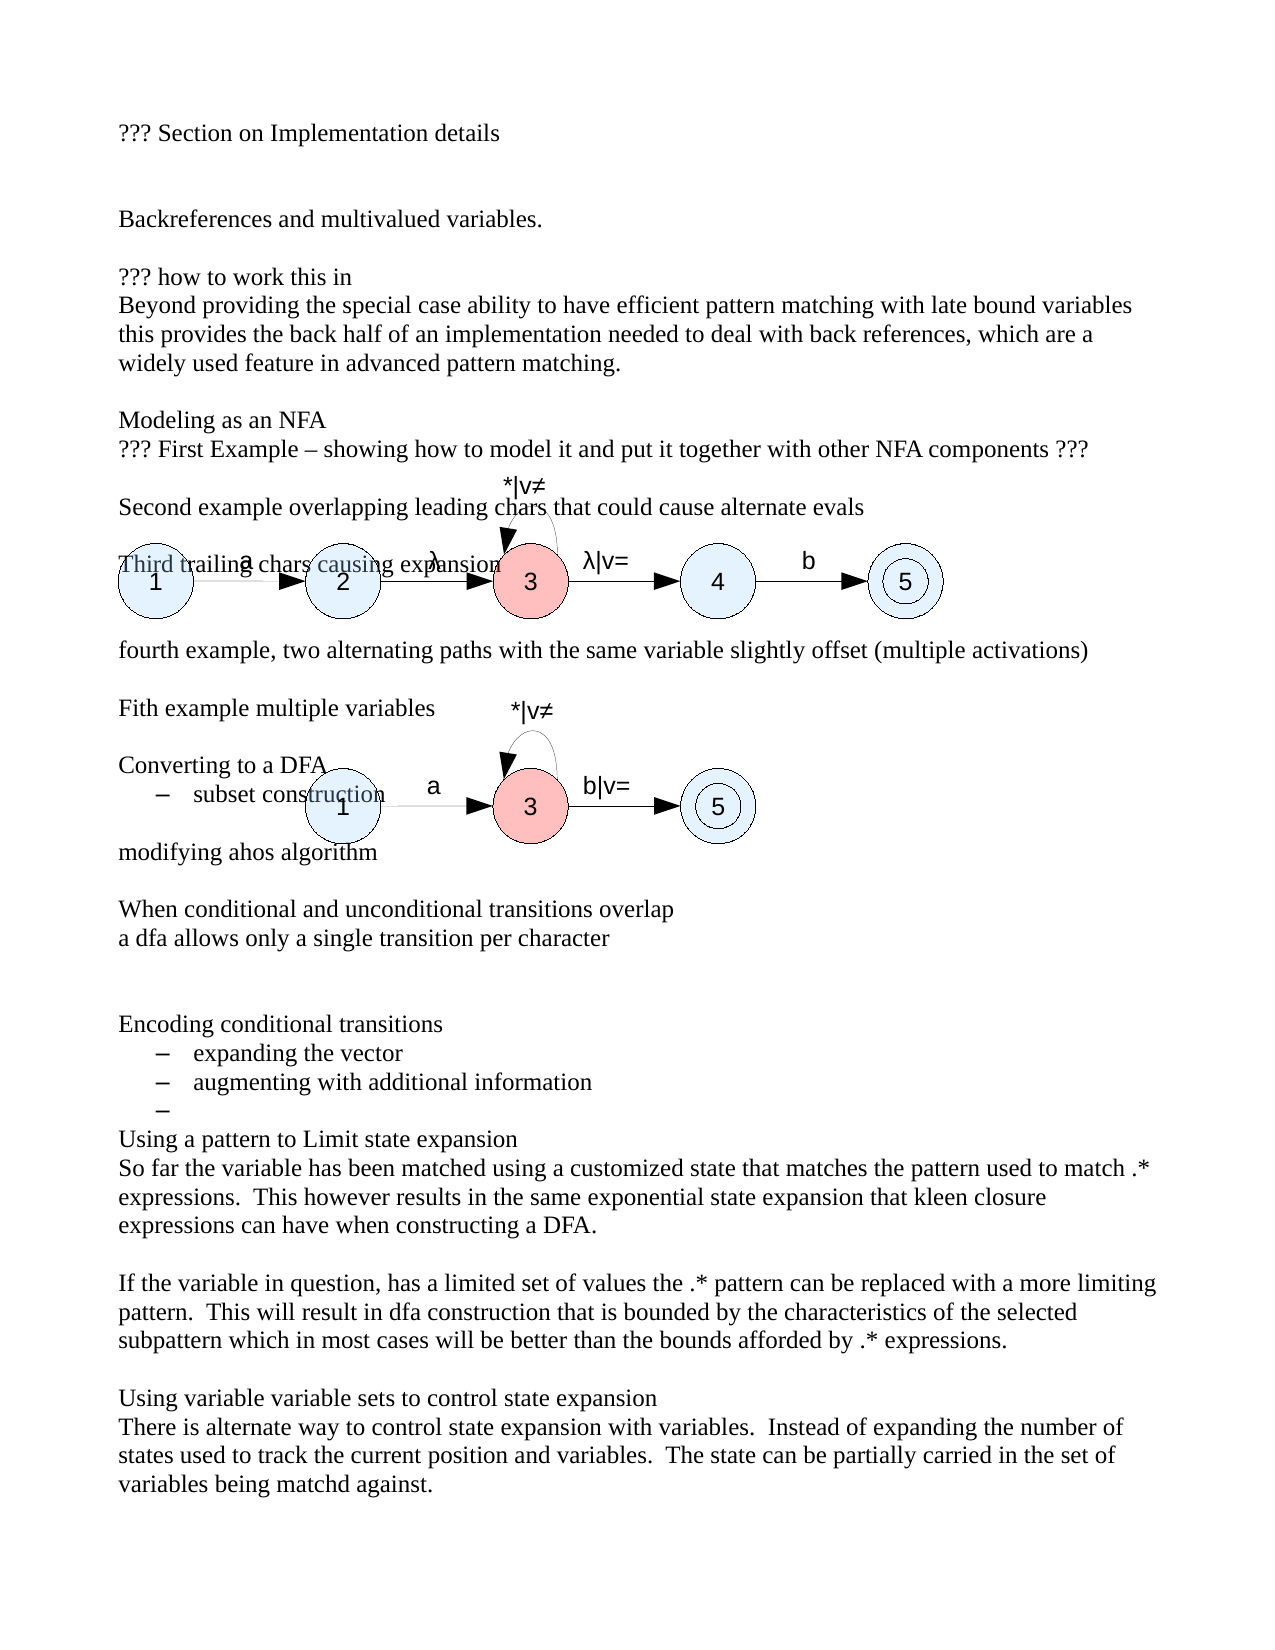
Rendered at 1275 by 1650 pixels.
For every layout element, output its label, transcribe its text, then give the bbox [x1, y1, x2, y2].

text ??? First Example – showing how to model it and put it together with other NFA components ??? [118, 434, 1157, 463]
text Using a pattern to Limit state expansion [118, 1124, 1157, 1153]
text Second example overlapping leading chars that could cause alternate evals [118, 492, 1157, 521]
text Third trailing chars causing expansion [927, 549, 1157, 578]
list subset construction [558, 779, 691, 806]
text Encoding conditional transitions [118, 1009, 1157, 1038]
text Third trailing chars causing expansion [740, 549, 884, 578]
text Converting to a DFA [118, 751, 503, 779]
text modifying ahos algorithm [118, 837, 1157, 866]
text Backreferences and multivalued variables. [118, 204, 1157, 233]
list subset construction [746, 779, 1157, 808]
list subset construction [371, 779, 503, 806]
text ??? how to work this in [118, 262, 1157, 291]
list expanding the vector [156, 1038, 1157, 1067]
list subset construction [156, 779, 316, 808]
text [507, 751, 557, 778]
text ??? Section on Implementation details [118, 118, 1157, 147]
text If the variable in question, has a limited set of values the .* pattern can be replaced with a more limiting pattern. This will result in dfa construction that is bounded by the characteristics of the selected subpattern which in most cases will be better than the bounds afforded by .* expressions. [118, 1268, 1157, 1354]
text Using variable variable sets to control state expansion [118, 1383, 1157, 1412]
text Beyond providing the special case ability to have efficient pattern matching with late bound variables this provides the back half of an implementation needed to deal with back references, which are a widely used feature in advanced pattern matching. [118, 291, 1157, 377]
text So far the variable has been matched using a customized state that matches the pattern used to match .* expressions. This however results in the same exponential state expansion that kleen closure expressions can have when constructing a DFA. [118, 1153, 1157, 1239]
text Third trailing chars causing expansion [178, 549, 322, 578]
text When conditional and unconditional transitions overlap [118, 894, 1157, 923]
text fourth example, two alternating paths with the same variable slightly offset (multiple activations) [118, 636, 1157, 664]
text Fith example multiple variables [118, 693, 1157, 722]
text There is alternate way to control state expansion with variables. Instead of expanding the number of states used to track the current position and variables. The state can be partially carried in the set of variables being matchd against. [118, 1412, 1157, 1498]
text Third trailing chars causing expansion [365, 549, 503, 578]
text a dfa allows only a single transition per character [118, 923, 1157, 952]
list augmenting with additional information [156, 1067, 1157, 1096]
text Third trailing chars causing expansion [558, 549, 697, 578]
text Modeling as an NFA [118, 406, 1157, 434]
text [554, 751, 1157, 779]
